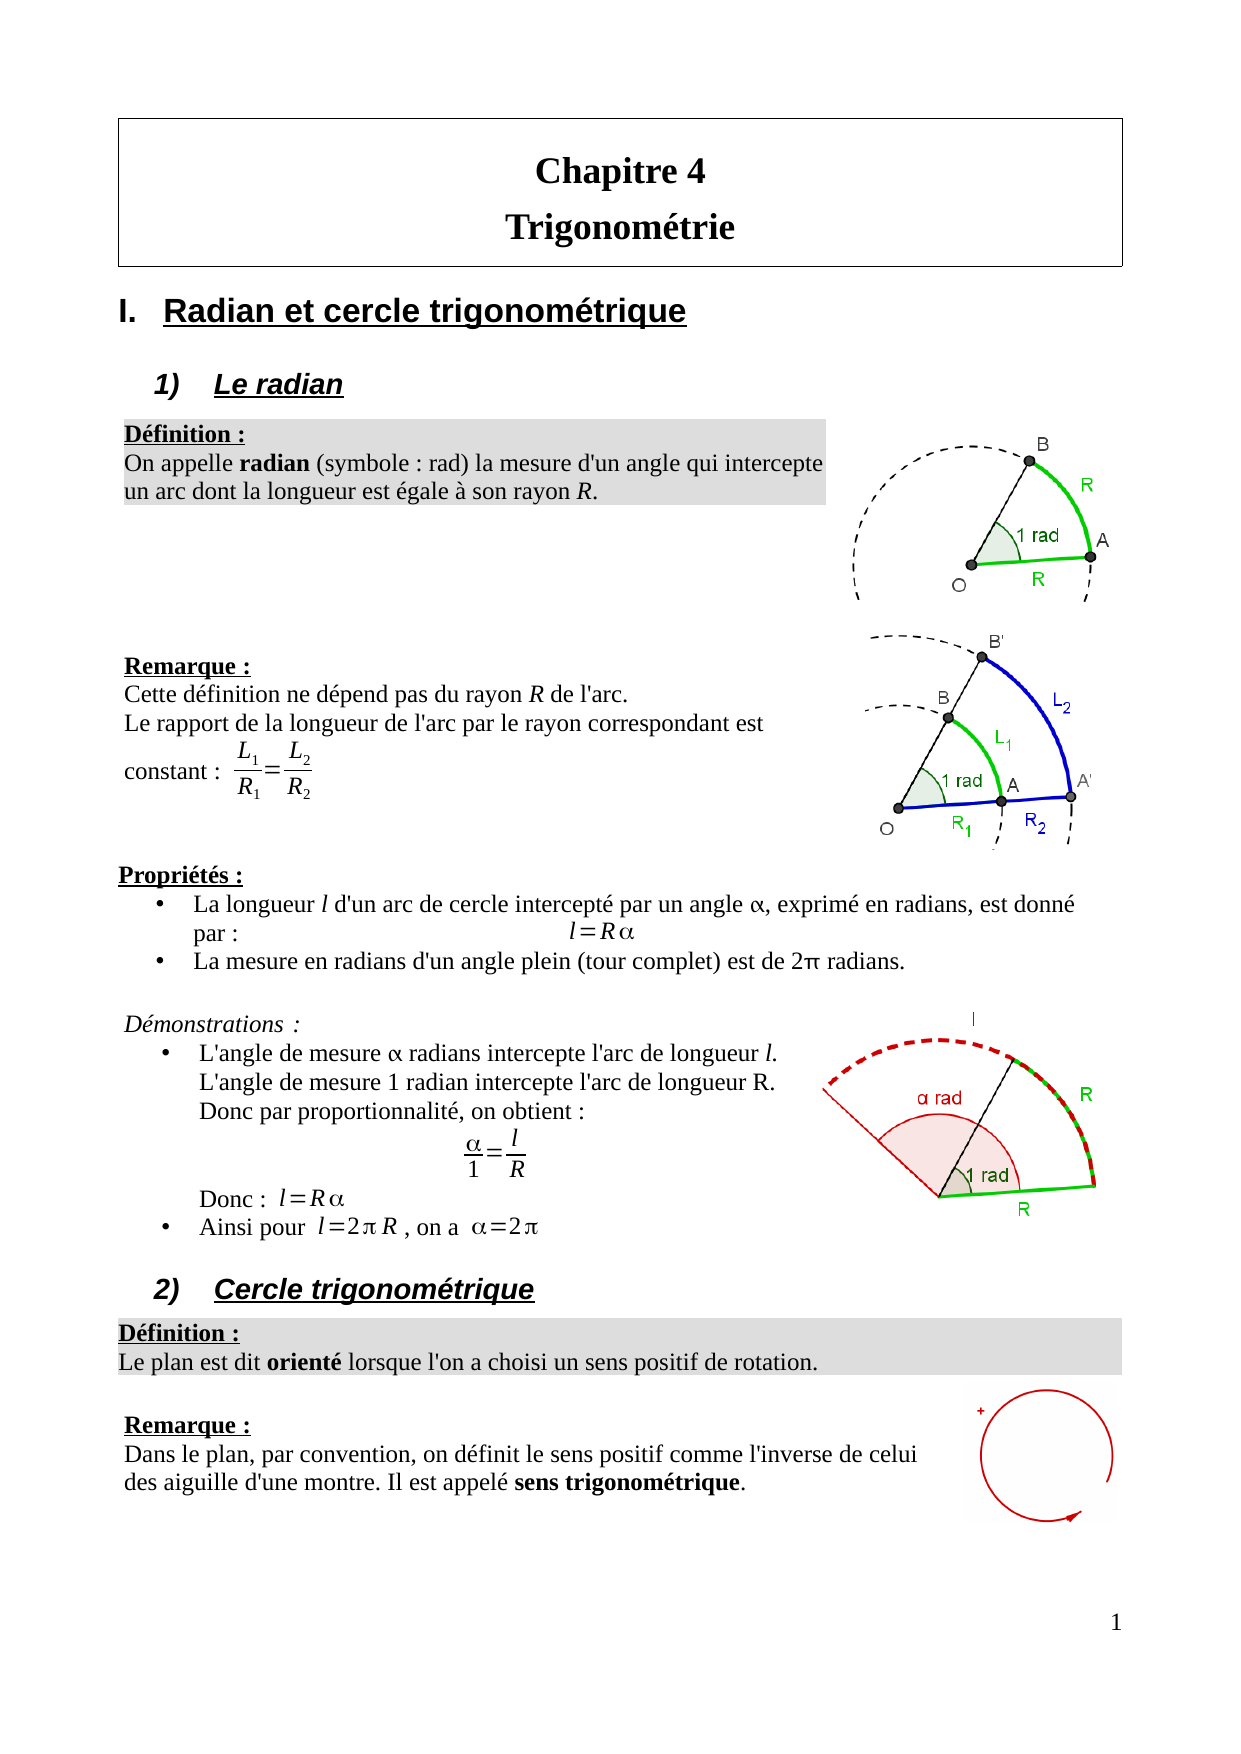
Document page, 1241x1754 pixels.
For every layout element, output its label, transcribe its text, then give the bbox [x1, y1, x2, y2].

subtitle Cercle trigonométrique [153, 1272, 1122, 1305]
table_header Remarque : Cette définition ne dépend pas du rayon R de l'arc. Le rapport de la longueur de l'arc par le rayon correspondant est constant : [118, 616, 832, 860]
subtitle Le radian [153, 367, 1122, 401]
subtitle Radian et cercle trigonométrique [118, 291, 1122, 330]
table_header Démonstrations : L'angle de mesure  radians intercepte l'arc de longueur l. L'angle de mesure 1 radian intercepte l'arc de longueur R. Donc par proportionnalité, on obtient : Donc : Ainsi pour , on a [118, 975, 796, 1247]
text Propriétés : [118, 860, 1122, 889]
table_header Chapitre 4 Trigonométrie [119, 119, 1122, 266]
table_header [957, 1375, 1123, 1533]
text Définition : [118, 1318, 1122, 1347]
table_header [832, 616, 1123, 860]
table_header [832, 413, 1123, 616]
table_header Définition : On appelle radian (symbole : rad) la mesure d'un angle qui intercepte un arc dont la longueur est égale à son rayon R. [118, 413, 832, 616]
text Le plan est dit orienté lorsque l'on a choisi un sens positif de rotation. [118, 1347, 1122, 1375]
list La mesure en radians d'un angle plein (tour complet) est de 2 radians. [156, 946, 1122, 975]
table_header [796, 1228, 1123, 1247]
table_header [796, 975, 1123, 999]
list La longueur l d'un arc de cercle intercepté par un angle , exprimé en radians, est donné par : [156, 889, 1122, 946]
table_header Remarque : Dans le plan, par convention, on définit le sens positif comme l'inverse de celui des aiguille d'une montre. Il est appelé sens trigonométrique. [118, 1375, 957, 1533]
